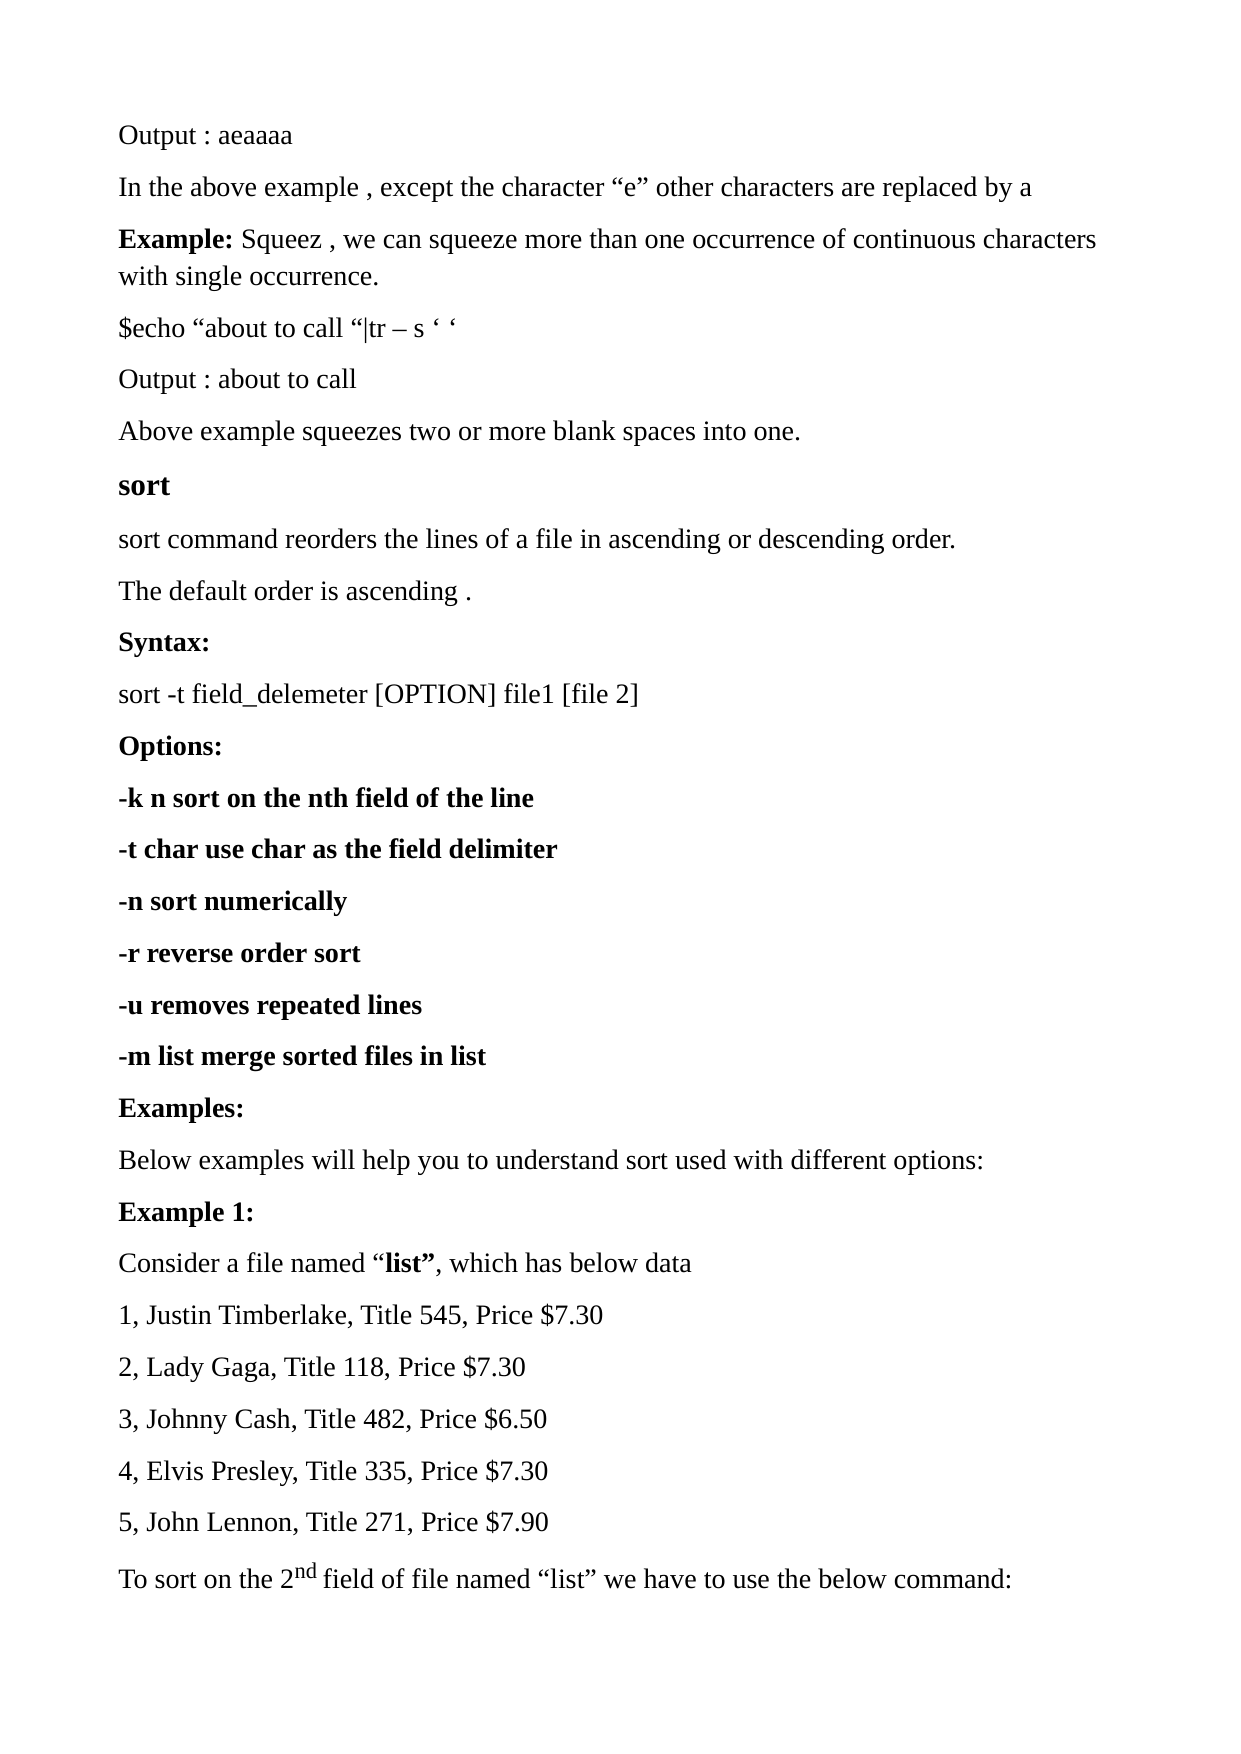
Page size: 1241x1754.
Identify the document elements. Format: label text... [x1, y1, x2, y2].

text -r reverse order sort [118, 936, 1122, 968]
text 3, Johnny Cash, Title 482, Price $6.50 [118, 1402, 1122, 1434]
text sort [118, 466, 1122, 502]
text -u removes repeated lines [118, 988, 1122, 1020]
text $echo “about to call “|tr – s ‘ ‘ [118, 311, 1122, 343]
text To sort on the 2nd field of file named “list” we have to use the below command: [118, 1557, 1122, 1595]
text Syntax: [118, 625, 1122, 658]
text 2, Lady Gaga, Title 118, Price $7.30 [118, 1350, 1122, 1382]
text sort command reorders the lines of a file in ascending or descending order. [118, 522, 1122, 554]
text 1, Justin Timberlake, Title 545, Price $7.30 [118, 1298, 1122, 1331]
text Options: [118, 729, 1122, 761]
text -m list merge sorted files in list [118, 1039, 1122, 1072]
text In the above example , except the character “e” other characters are replaced by a [118, 170, 1122, 202]
text Consider a file named “list”, which has below data [118, 1247, 1122, 1279]
text Output : about to call [118, 362, 1122, 395]
text Output : aeaaaa [118, 118, 1122, 151]
text Above example squeezes two or more blank spaces into one. [118, 414, 1122, 447]
text Example 1: [118, 1195, 1122, 1227]
text 5, John Lennon, Title 271, Price $7.90 [118, 1505, 1122, 1538]
text -n sort numerically [118, 884, 1122, 917]
text Below examples will help you to understand sort used with different options: [118, 1143, 1122, 1175]
text sort -t field_delemeter [OPTION] file1 [file 2] [118, 677, 1122, 709]
text Examples: [118, 1091, 1122, 1124]
text -t char use char as the field delimiter [118, 832, 1122, 865]
text 4, Elvis Presley, Title 335, Price $7.30 [118, 1454, 1122, 1486]
text The default order is ascending . [118, 573, 1122, 606]
text -k n sort on the nth field of the line [118, 781, 1122, 813]
text Example: Squeez , we can squeeze more than one occurrence of continuous characters with single occurrence. [118, 222, 1122, 291]
